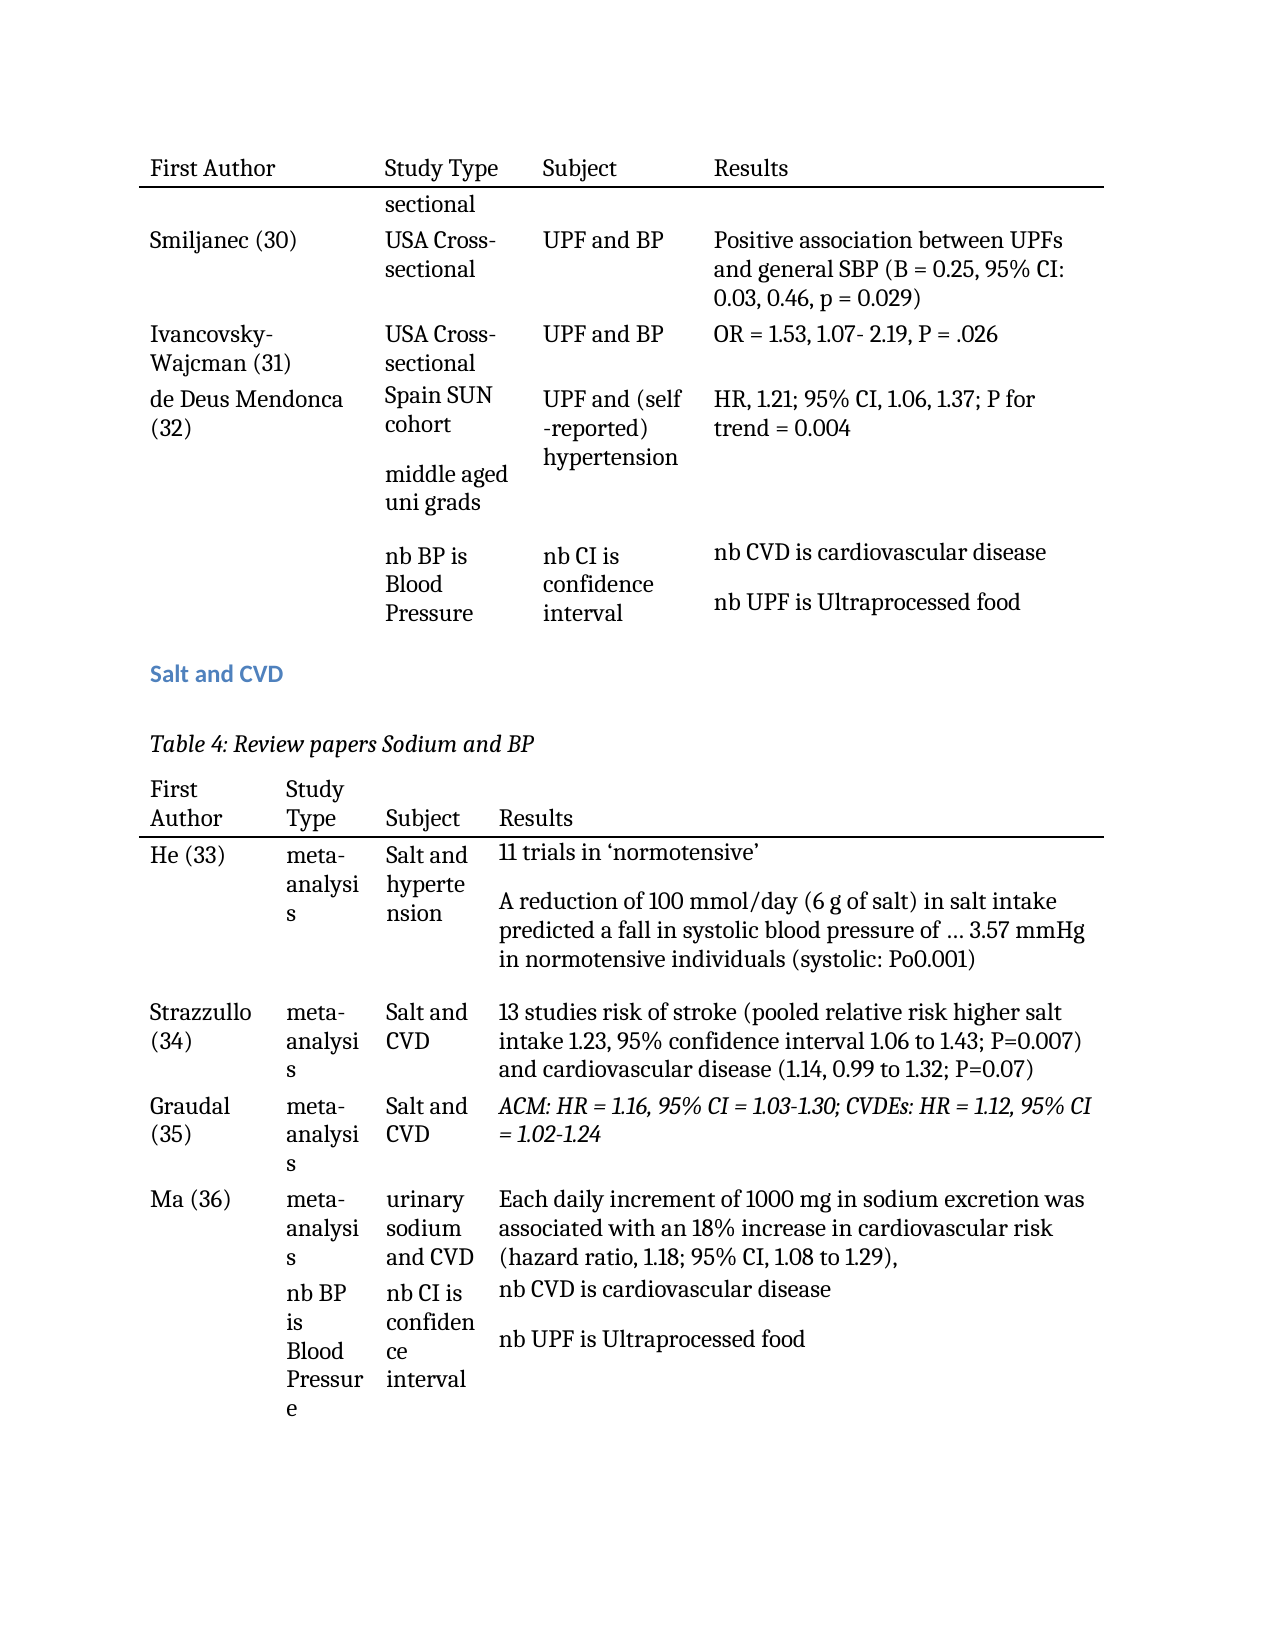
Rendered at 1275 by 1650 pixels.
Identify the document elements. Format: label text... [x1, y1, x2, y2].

table_cell nb BP is Blood Pressure [275, 1275, 375, 1427]
table_header First Author [139, 150, 373, 186]
table_cell He (33) [139, 838, 275, 994]
table_cell Ma (36) [139, 1182, 275, 1275]
table_cell Smiljanec (30) [139, 223, 373, 316]
table_header Subject [532, 150, 702, 186]
table_cell [703, 188, 1104, 222]
table_header First Author [139, 771, 275, 836]
table_cell Each daily increment of 1000 mg in sodium excretion was associated with an 18% increase in cardiovascular risk (hazard ratio, 1.18; 95% CI, 1.08 to 1.29), [487, 1182, 1104, 1275]
table_cell UPF and (self -reported) hypertension [532, 381, 702, 538]
table_cell nb CVD is cardiovascular disease nb UPF is Ultraprocessed food [703, 538, 1104, 637]
table_cell Graudal (35) [139, 1088, 275, 1182]
table_cell 13 studies risk of stroke (pooled relative risk higher salt intake 1.23, 95% confidence interval 1.06 to 1.43; P=0.007) and cardiovascular disease (1.14, 0.99 to 1.32; P=0.07) [487, 994, 1104, 1088]
table_cell Ivancovsky-Wajcman (31) [139, 316, 373, 381]
table_cell sectional [374, 188, 532, 222]
table_cell USA Cross-sectional [374, 316, 532, 381]
table_cell ACM: HR = 1.16, 95% CI = 1.03-1.30; CVDEs: HR = 1.12, 95% CI = 1.02-1.24 [487, 1088, 1104, 1182]
table_cell meta-analysis [275, 1182, 375, 1275]
table_cell nb CI is confidence interval [532, 538, 702, 637]
table_cell Positive association between UPFs and general SBP (B = 0.25, 95% CI: 0.03, 0.46, p = 0.029) [703, 223, 1104, 316]
table_cell [532, 188, 702, 222]
table_cell nb CVD is cardiovascular disease nb UPF is Ultraprocessed food [487, 1275, 1104, 1427]
table_cell HR, 1.21; 95% CI, 1.06, 1.37; P for trend = 0.004 [703, 381, 1104, 538]
table_header Study Type [275, 771, 375, 836]
table_header Study Type [374, 150, 532, 186]
table_header Results [487, 771, 1104, 836]
table_cell OR = 1.53, 1.07- 2.19, P = .026 [703, 316, 1104, 381]
table_cell USA Cross-sectional [374, 223, 532, 316]
table_cell meta-analysis [275, 994, 375, 1088]
table_cell meta-analysis [275, 838, 375, 994]
table_cell [139, 538, 373, 637]
table_cell urinary sodium and CVD [375, 1182, 487, 1275]
table_cell Spain SUN cohort middle aged uni grads [374, 381, 532, 538]
table_cell [139, 1275, 275, 1427]
table_cell Salt and CVD [375, 994, 487, 1088]
table_cell Salt and CVD [375, 1088, 487, 1182]
table_cell 11 trials in ‘normotensive’ A reduction of 100 mmol/day (6 g of salt) in salt intake predicted a fall in systolic blood pressure of … 3.57 mmHg in normotensive individuals (systolic: Po0.001) [487, 838, 1104, 994]
table_header Subject [375, 771, 487, 836]
table_header Results [703, 150, 1104, 186]
text Table 4: Review papers Sodium and BP [150, 730, 1125, 758]
table_cell [139, 188, 373, 222]
table_cell Strazzullo (34) [139, 994, 275, 1088]
subtitle Salt and CVD [150, 658, 1125, 688]
table_cell meta-analysis [275, 1088, 375, 1182]
table_cell UPF and BP [532, 223, 702, 316]
table_cell UPF and BP [532, 316, 702, 381]
table_cell de Deus Mendonca (32) [139, 381, 373, 538]
table_cell nb CI is confidence interval [375, 1275, 487, 1427]
table_cell nb BP is Blood Pressure [374, 538, 532, 637]
table_cell Salt and hypertension [375, 838, 487, 994]
